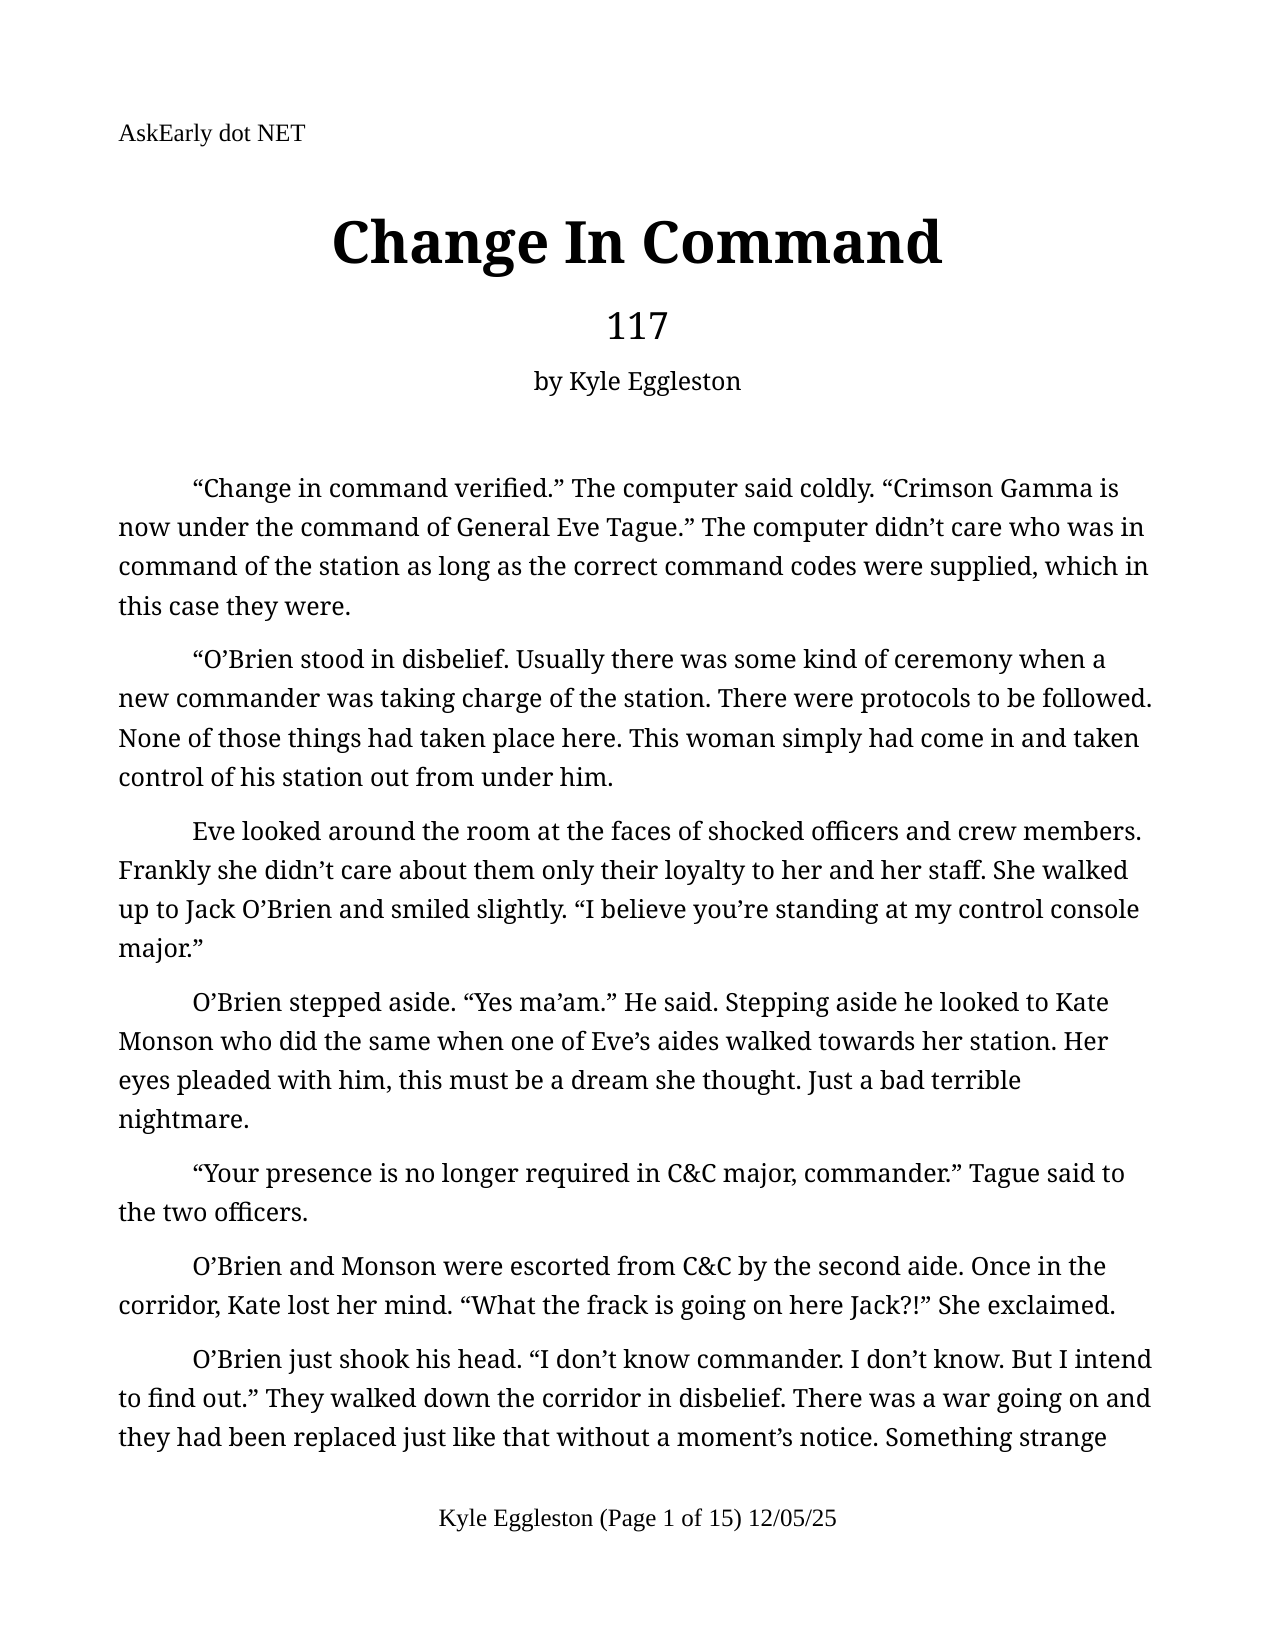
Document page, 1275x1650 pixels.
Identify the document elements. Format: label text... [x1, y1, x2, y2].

text O’Brien and Monson were escorted from C&C by the second aide. Once in the corridor, Kate lost her mind. “What the frack is going on here Jack?!” She exclaimed. [118, 1248, 1157, 1322]
text “Change in command verified.” The computer said coldly. “Crimson Gamma is now under the command of General Eve Tague.” The computer didn’t care who was in command of the station as long as the correct command codes were supplied, which in this case they were. [118, 471, 1157, 622]
subtitle 117 [118, 299, 1157, 351]
text by Kyle Eggleston [118, 363, 1157, 397]
text O’Brien stepped aside. “Yes ma’am.” He said. Stepping aside he looked to Kate Monson who did the same when one of Eve’s aides walked towards her station. Her eyes pleaded with him, this must be a dream she thought. Just a bad terrible nightmare. [118, 984, 1157, 1136]
text O’Brien just shook his head. “I don’t know commander. I don’t know. But I intend to find out.” They walked down the corridor in disbelief. There was a war going on and they had been replaced just like that without a moment’s notice. Something strange [118, 1341, 1157, 1454]
title Change In Command [118, 201, 1157, 281]
text Eve looked around the room at the faces of shocked officers and crew members. Frankly she didn’t care about them only their loyalty to her and her staff. She walked up to Jack O’Brien and smiled slightly. “I believe you’re standing at my control console major.” [118, 813, 1157, 965]
text “O’Brien stood in disbelief. Usually there was some kind of ceremony when a new commander was taking charge of the station. There were protocols to be followed. None of those things had taken place here. This woman simply had come in and taken control of his station out from under him. [118, 642, 1157, 793]
text “Your presence is no longer required in C&C major, commander.” Tague said to the two officers. [118, 1156, 1157, 1229]
